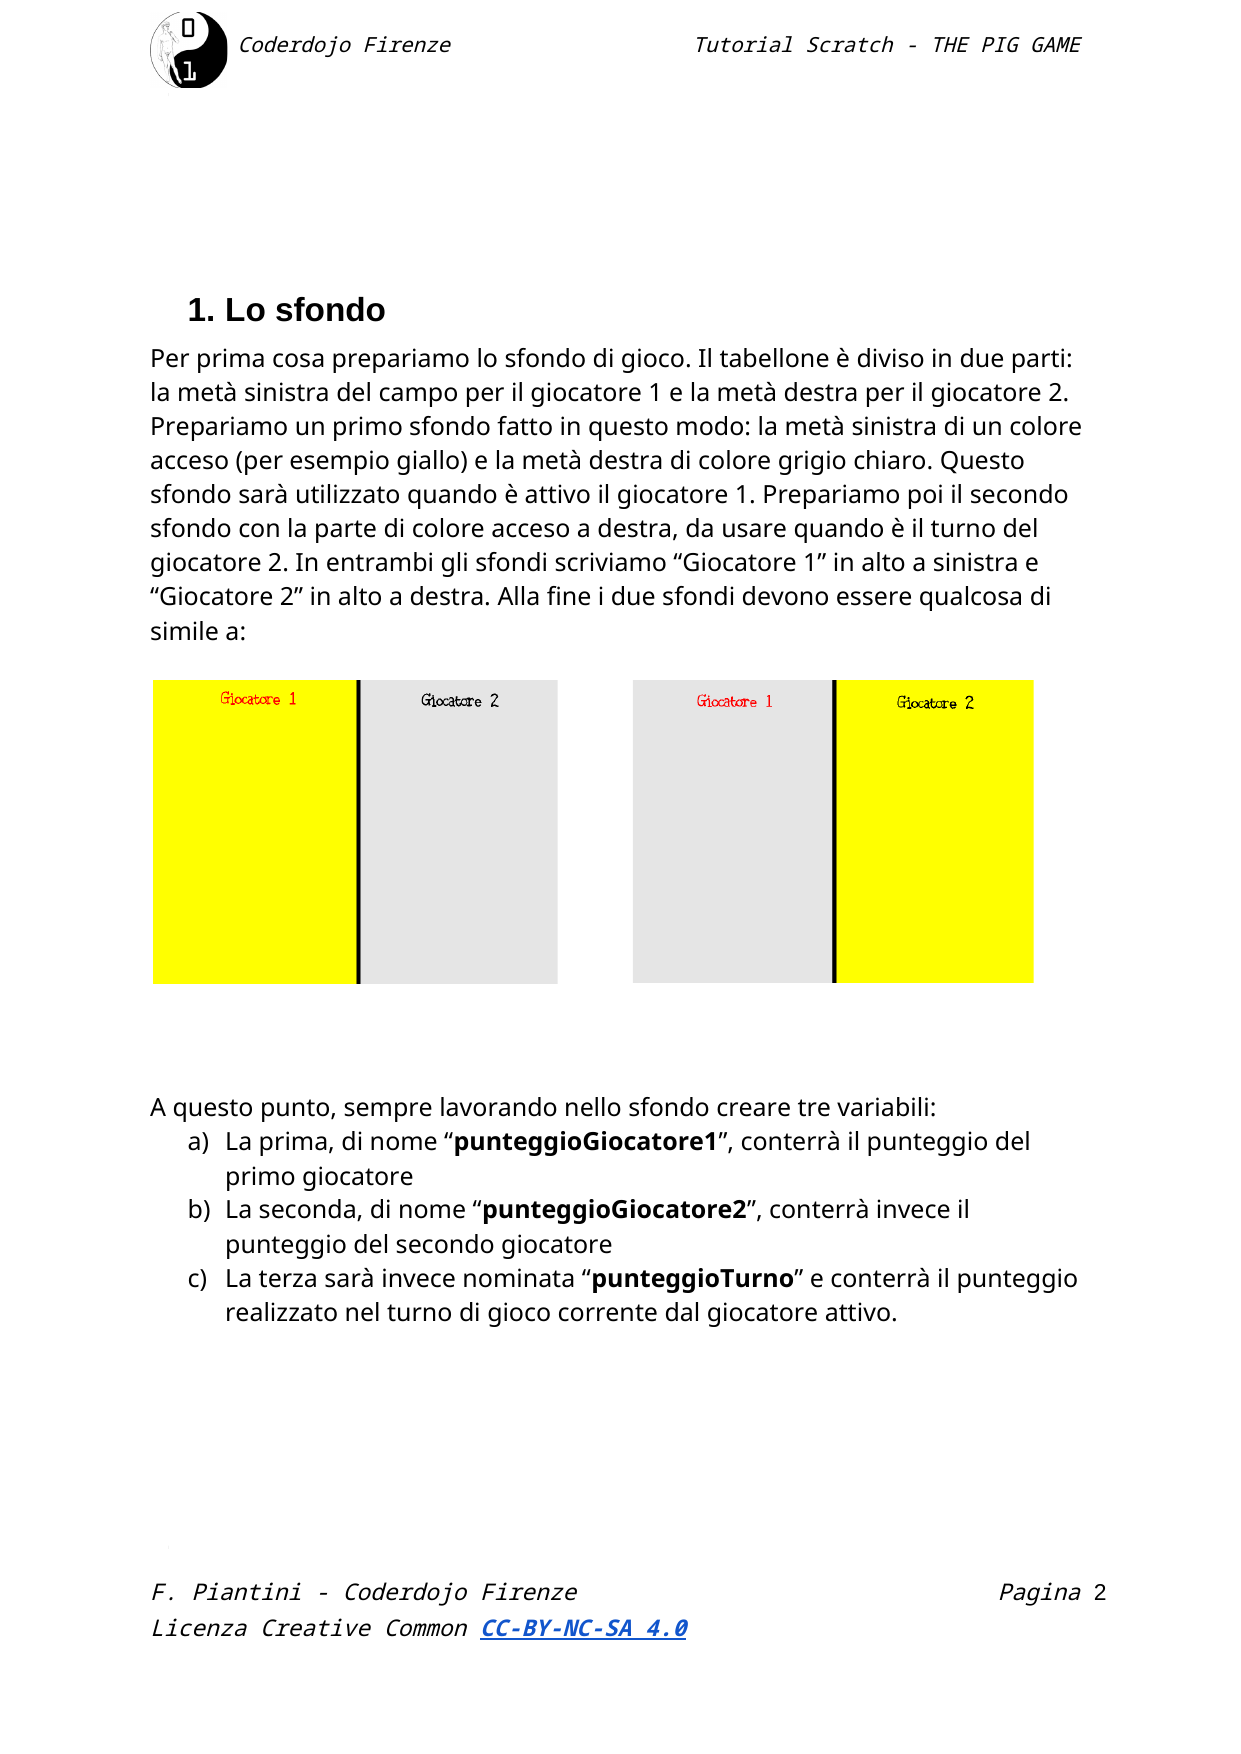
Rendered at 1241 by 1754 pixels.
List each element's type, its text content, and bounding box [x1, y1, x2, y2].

list La terza sarà invece nominata “punteggioTurno” e conterrà il punteggio realizzato nel turno di gioco corrente dal giocatore attivo. [187, 1260, 1090, 1328]
list La prima, di nome “punteggioGiocatore1”, conterrà il punteggio del primo giocatore [187, 1124, 1090, 1192]
picture [632, 680, 1034, 983]
picture [150, 12, 228, 88]
text Per prima cosa prepariamo lo sfondo di gioco. Il tabellone è diviso in due parti: la metà sinistra del campo per il giocatore 1 e la metà destra per il giocatore 2. Prepariamo un primo sfondo fatto in questo modo: la metà sinistra di un colore acceso (per esempio giallo) e la metà destra di colore grigio chiaro. Questo sfondo sarà utilizzato quando è attivo il giocatore 1. Prepariamo poi il secondo sfondo con la parte di colore acceso a destra, da usare quando è il turno del giocatore 2. In entrambi gli sfondi scriviamo “Giocatore 1” in alto a sinistra e “Giocatore 2” in alto a destra. Alla fine i due sfondi devono essere qualcosa di simile a: [150, 341, 1090, 647]
text A questo punto, sempre lavorando nello sfondo creare tre variabili: [150, 1090, 1090, 1124]
subtitle Lo sfondo [187, 290, 1090, 328]
picture [153, 680, 558, 984]
list La seconda, di nome “punteggioGiocatore2”, conterrà invece il punteggio del secondo giocatore [187, 1192, 1090, 1260]
